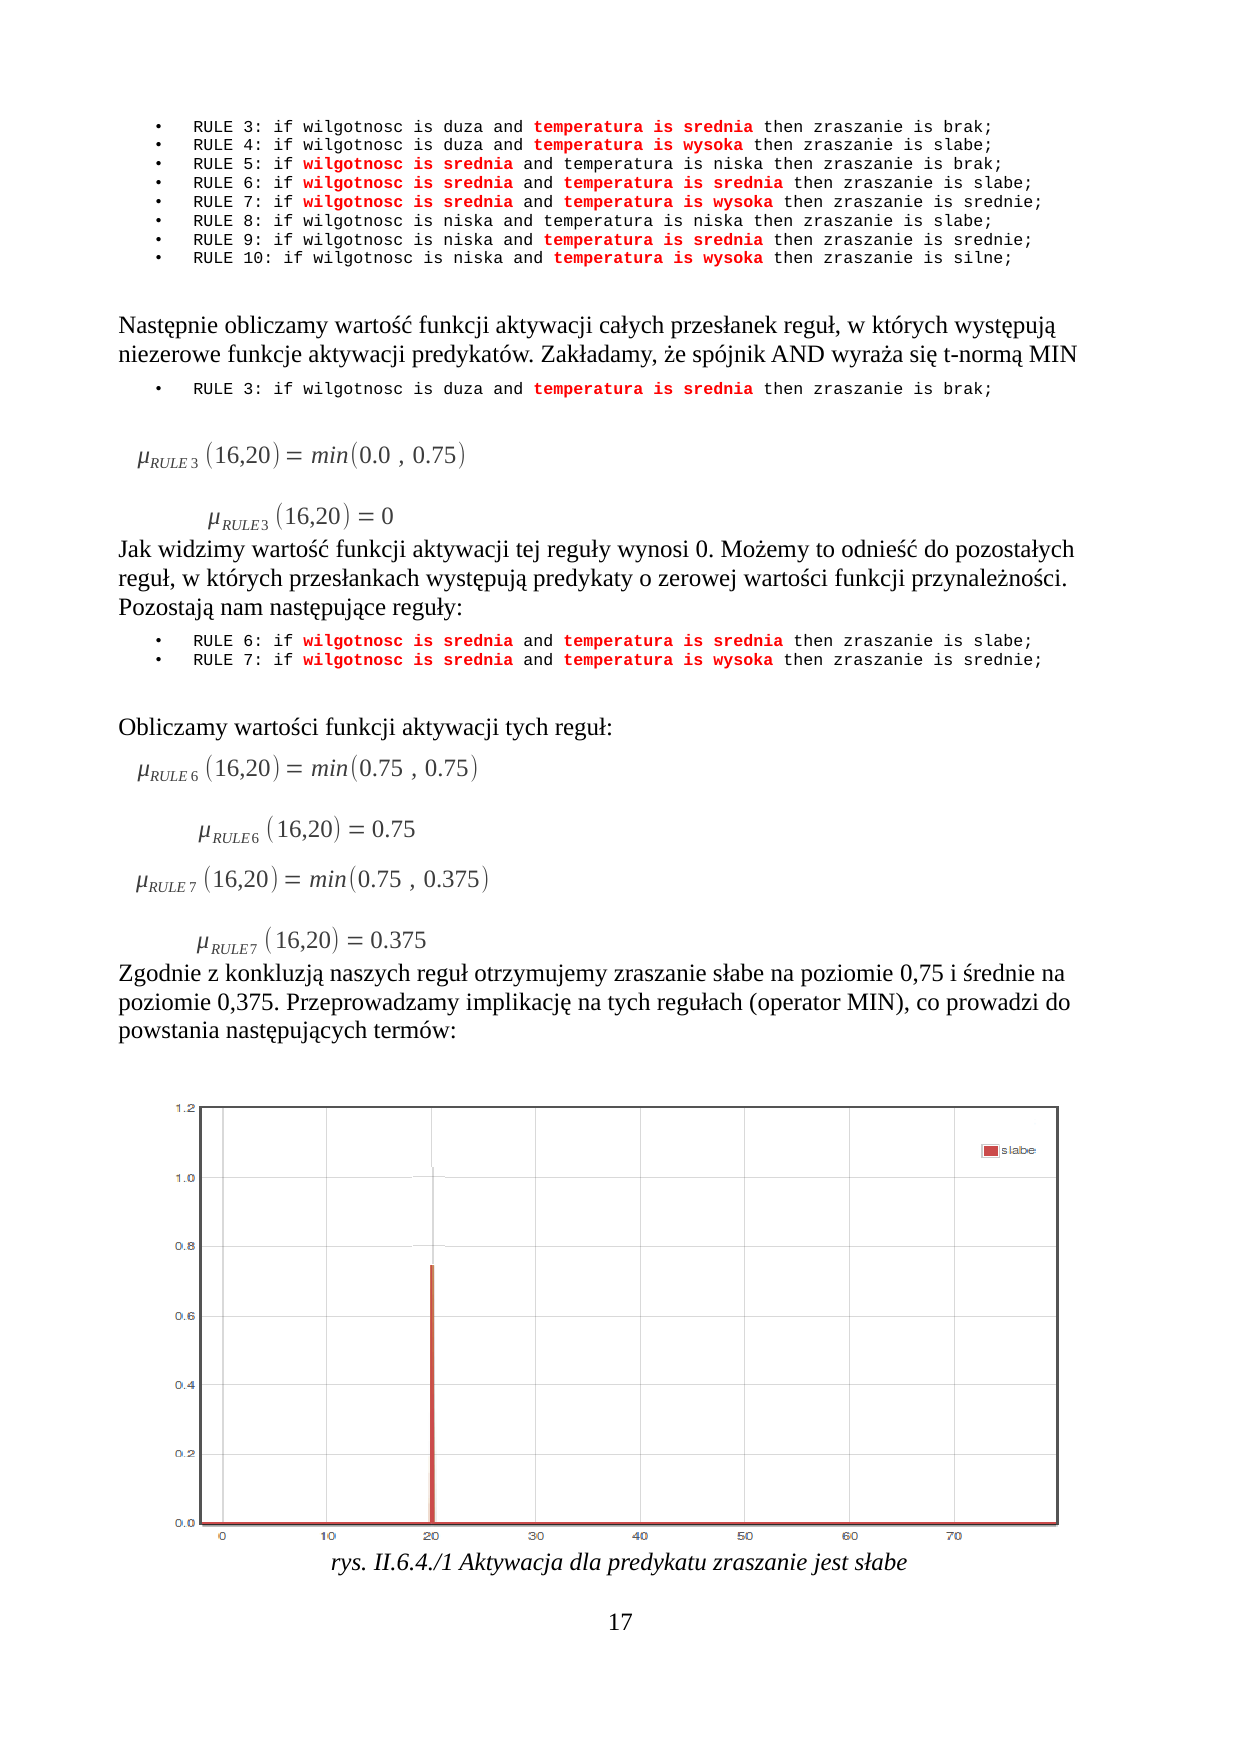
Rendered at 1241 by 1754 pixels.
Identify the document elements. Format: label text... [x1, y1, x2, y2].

text rys. II.6.4./1 Aktywacja dla predykatu zraszanie jest słabe [118, 1111, 1122, 1576]
list RULE 6: if wilgotnosc is srednia and temperatura is srednia then zraszanie is slabe; [156, 633, 1122, 652]
list RULE 7: if wilgotnosc is srednia and temperatura is wysoka then zraszanie is srednie; [156, 652, 1122, 671]
list RULE 5: if wilgotnosc is srednia and temperatura is niska then zraszanie is brak; [156, 156, 1122, 175]
text Obliczamy wartości funkcji aktywacji tych reguł: [118, 712, 1122, 741]
text Następnie obliczamy wartość funkcji aktywacji całych przesłanek reguł, w których występują niezerowe funkcje aktywacji predykatów. Zakładamy, że spójnik AND wyraża się t-normą MIN [118, 310, 1122, 368]
list RULE 7: if wilgotnosc is srednia and temperatura is wysoka then zraszanie is srednie; [156, 193, 1122, 212]
list RULE 10: if wilgotnosc is niska and temperatura is wysoka then zraszanie is silne; [156, 250, 1122, 269]
list RULE 4: if wilgotnosc is duza and temperatura is wysoka then zraszanie is slabe; [156, 137, 1122, 156]
list RULE 3: if wilgotnosc is duza and temperatura is srednia then zraszanie is brak; [156, 118, 1122, 137]
picture [160, 1098, 1080, 1547]
text Jak widzimy wartość funkcji aktywacji tej reguły wynosi 0. Możemy to odnieść do pozostałych reguł, w których przesłankach występują predykaty o zerowej wartości funkcji przynależności. Pozostają nam następujące reguły: [118, 440, 1122, 620]
list RULE 3: if wilgotnosc is duza and temperatura is srednia then zraszanie is brak; [156, 380, 1122, 399]
list RULE 8: if wilgotnosc is niska and temperatura is niska then zraszanie is slabe; [156, 212, 1122, 231]
list RULE 9: if wilgotnosc is niska and temperatura is srednia then zraszanie is srednie; [156, 231, 1122, 250]
list RULE 6: if wilgotnosc is srednia and temperatura is srednia then zraszanie is slabe; [156, 175, 1122, 193]
text Zgodnie z konkluzją naszych reguł otrzymujemy zraszanie słabe na poziomie 0,75 i średnie na poziomie 0,375. Przeprowadzamy implikację na tych regułach (operator MIN), co prowadzi do powstania następujących termów: [118, 753, 1122, 1044]
